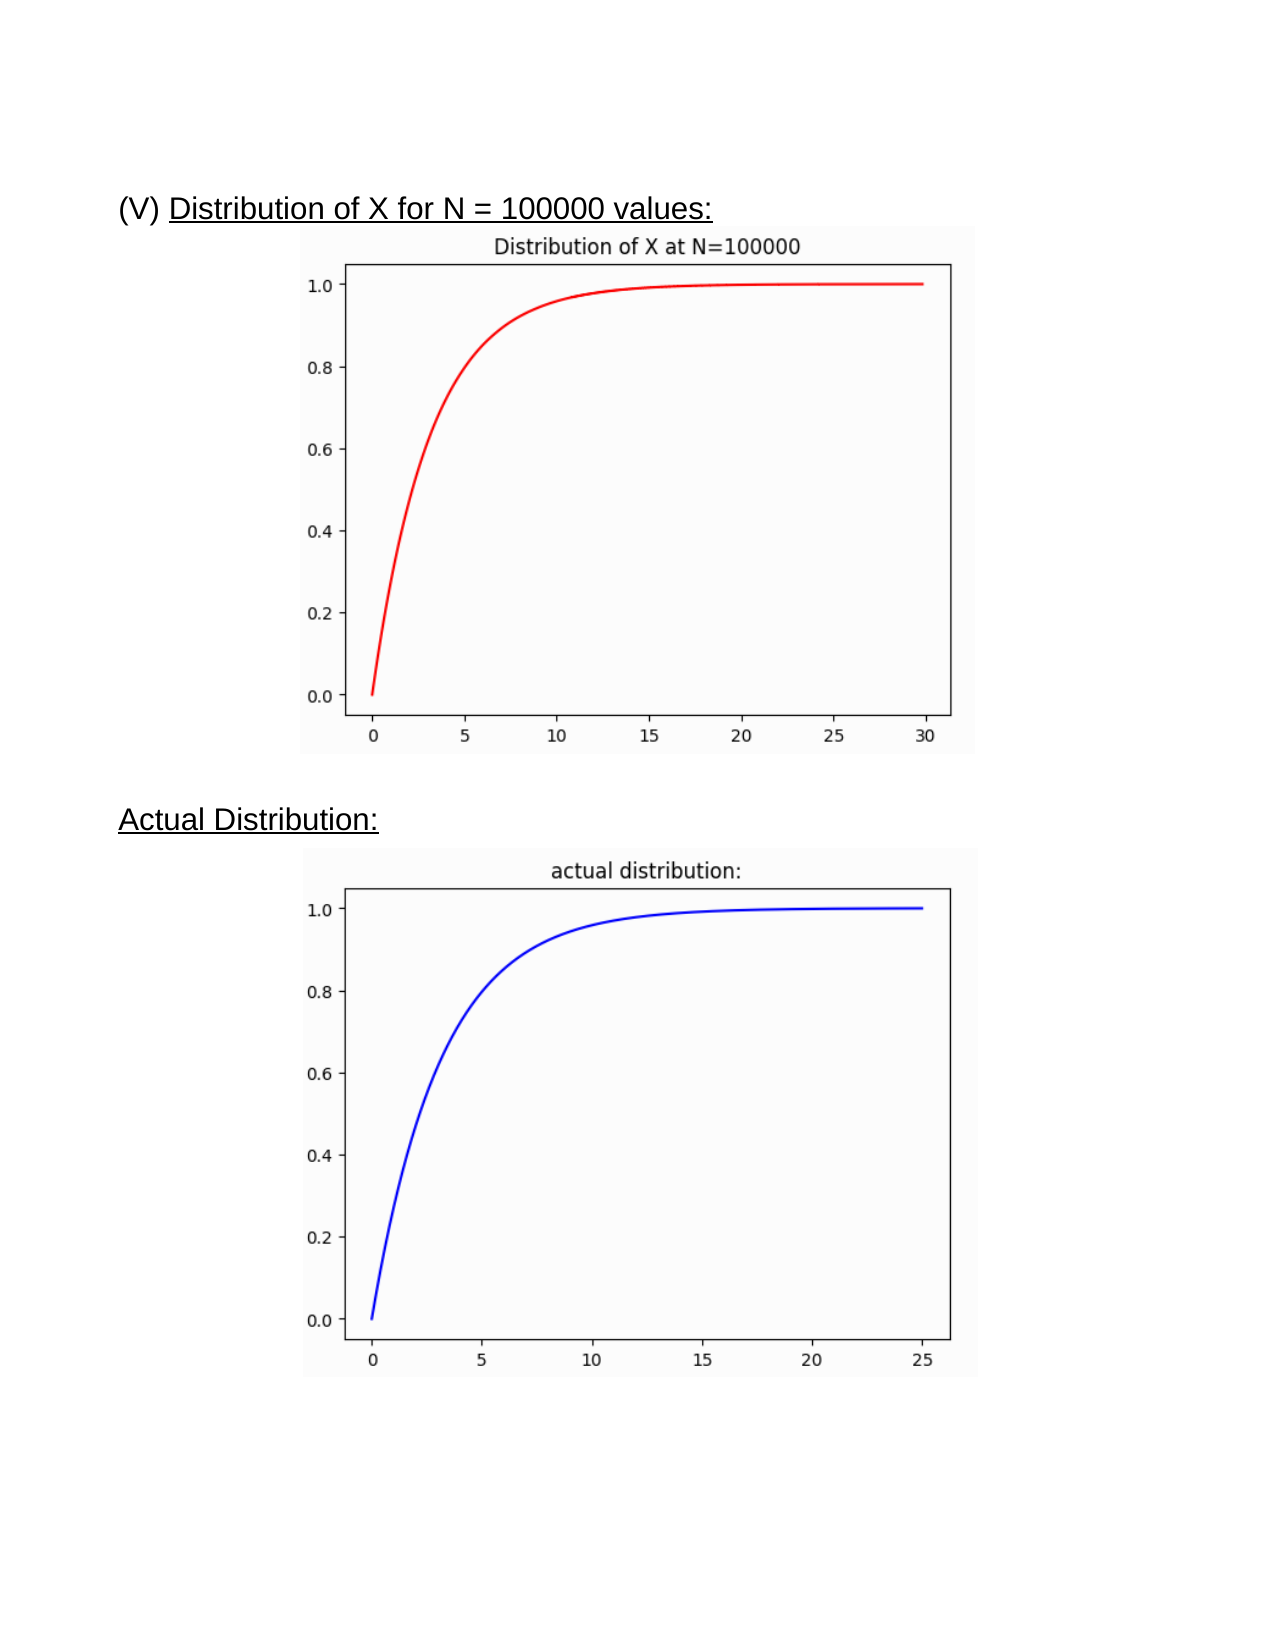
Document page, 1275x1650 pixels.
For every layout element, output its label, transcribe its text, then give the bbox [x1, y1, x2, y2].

picture [300, 226, 976, 754]
picture [302, 848, 978, 1377]
text Actual Distribution: [118, 801, 1157, 837]
text (V) Distribution of X for N = 100000 values: [118, 190, 1157, 226]
